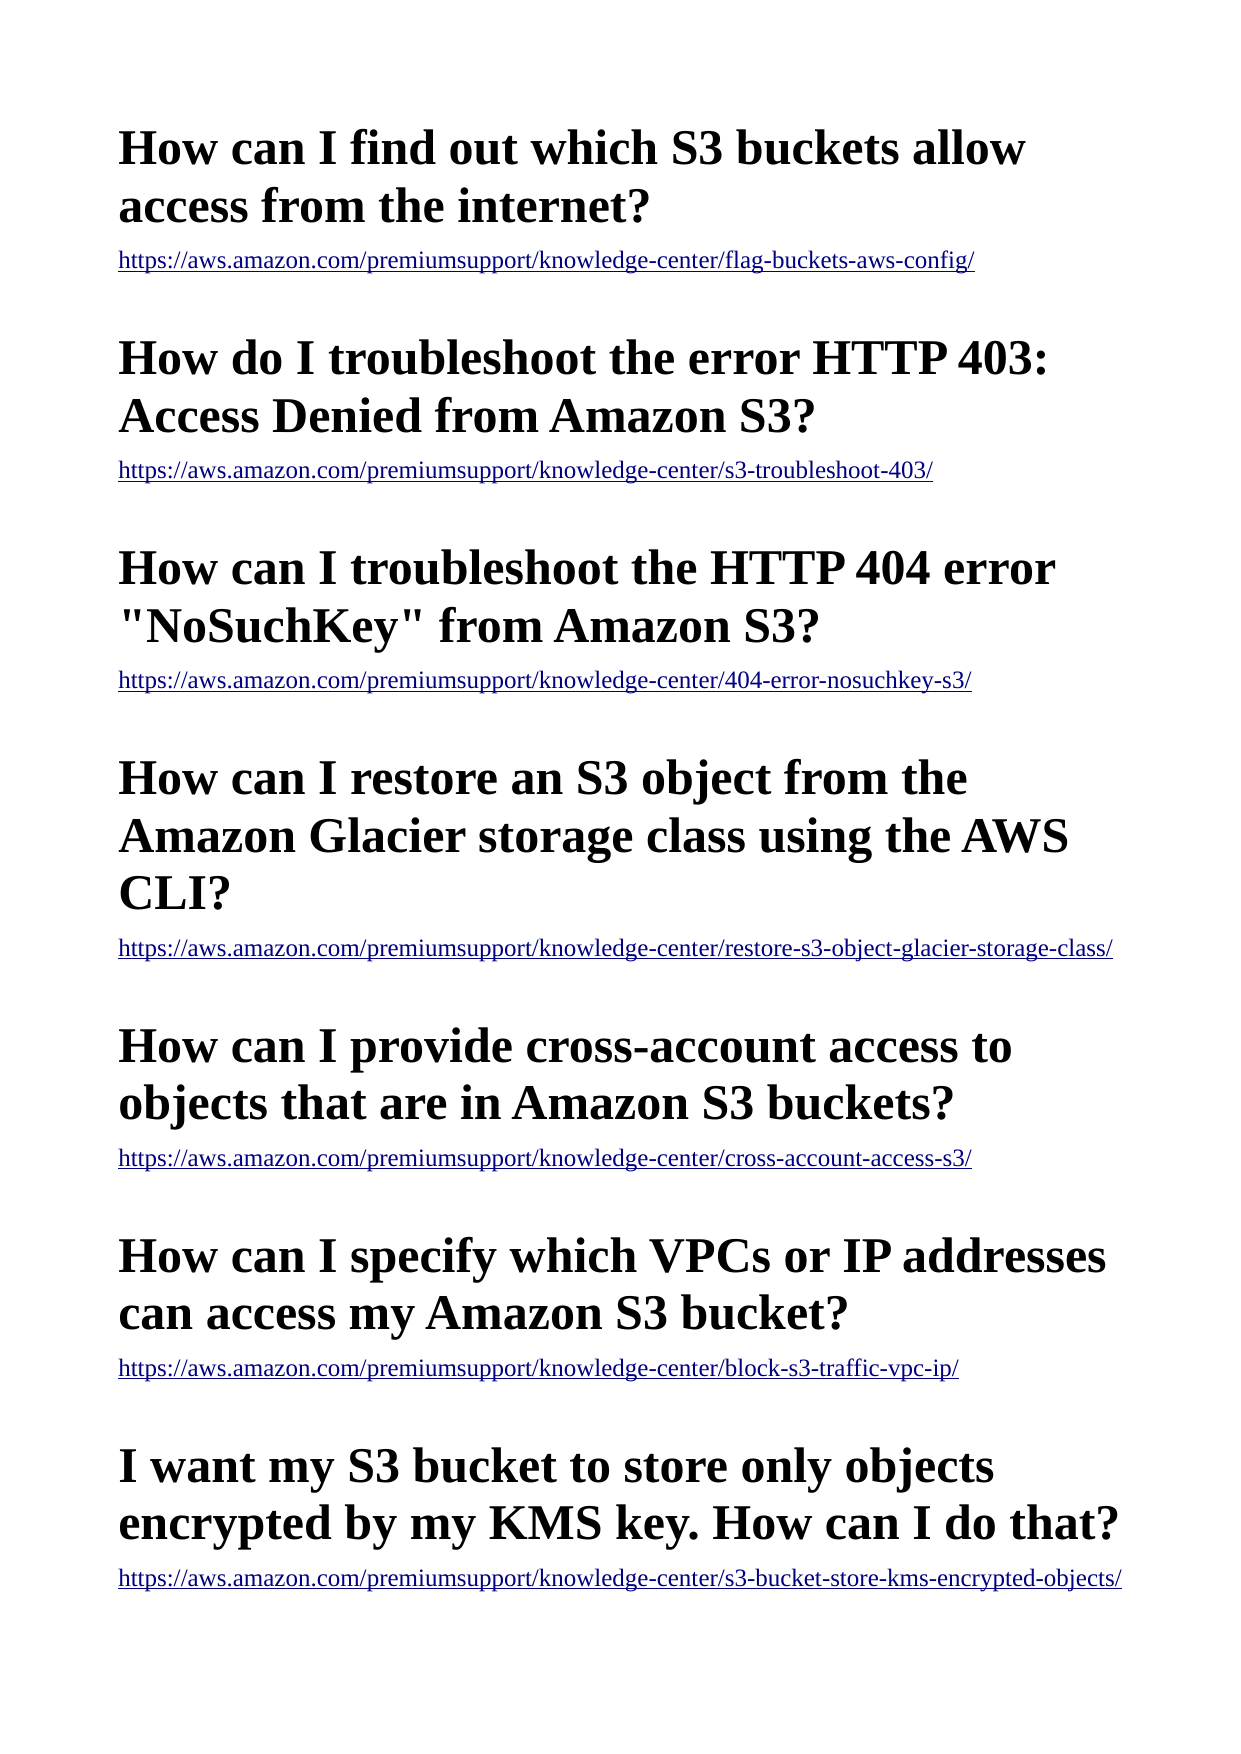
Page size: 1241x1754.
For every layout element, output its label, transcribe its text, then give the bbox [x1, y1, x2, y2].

subtitle How can I troubleshoot the HTTP 404 error "NoSuchKey" from Amazon S3? [118, 538, 1122, 653]
text https://aws.amazon.com/premiumsupport/knowledge-center/restore-s3-object-glacier-storage-class/ [118, 933, 1122, 962]
text https://aws.amazon.com/premiumsupport/knowledge-center/block-s3-traffic-vpc-ip/ [118, 1353, 1122, 1382]
subtitle How do I troubleshoot the error HTTP 403: Access Denied from Amazon S3? [118, 328, 1122, 443]
subtitle How can I specify which VPCs or IP addresses can access my Amazon S3 bucket? [118, 1226, 1122, 1341]
text https://aws.amazon.com/premiumsupport/knowledge-center/s3-troubleshoot-403/ [118, 456, 1122, 484]
subtitle How can I restore an S3 object from the Amazon Glacier storage class using the AWS CLI? [118, 748, 1122, 921]
text https://aws.amazon.com/premiumsupport/knowledge-center/cross-account-access-s3/ [118, 1143, 1122, 1172]
text https://aws.amazon.com/premiumsupport/knowledge-center/s3-bucket-store-kms-encrypted-objects/ [118, 1563, 1122, 1588]
text https://aws.amazon.com/premiumsupport/knowledge-center/404-error-nosuchkey-s3/ [118, 666, 1122, 694]
subtitle How can I provide cross-account access to objects that are in Amazon S3 buckets? [118, 1016, 1122, 1131]
subtitle How can I find out which S3 buckets allow access from the internet? [118, 118, 1122, 233]
subtitle I want my S3 bucket to store only objects encrypted by my KMS key. How can I do that? [118, 1436, 1122, 1551]
text https://aws.amazon.com/premiumsupport/knowledge-center/flag-buckets-aws-config/ [118, 246, 1122, 274]
